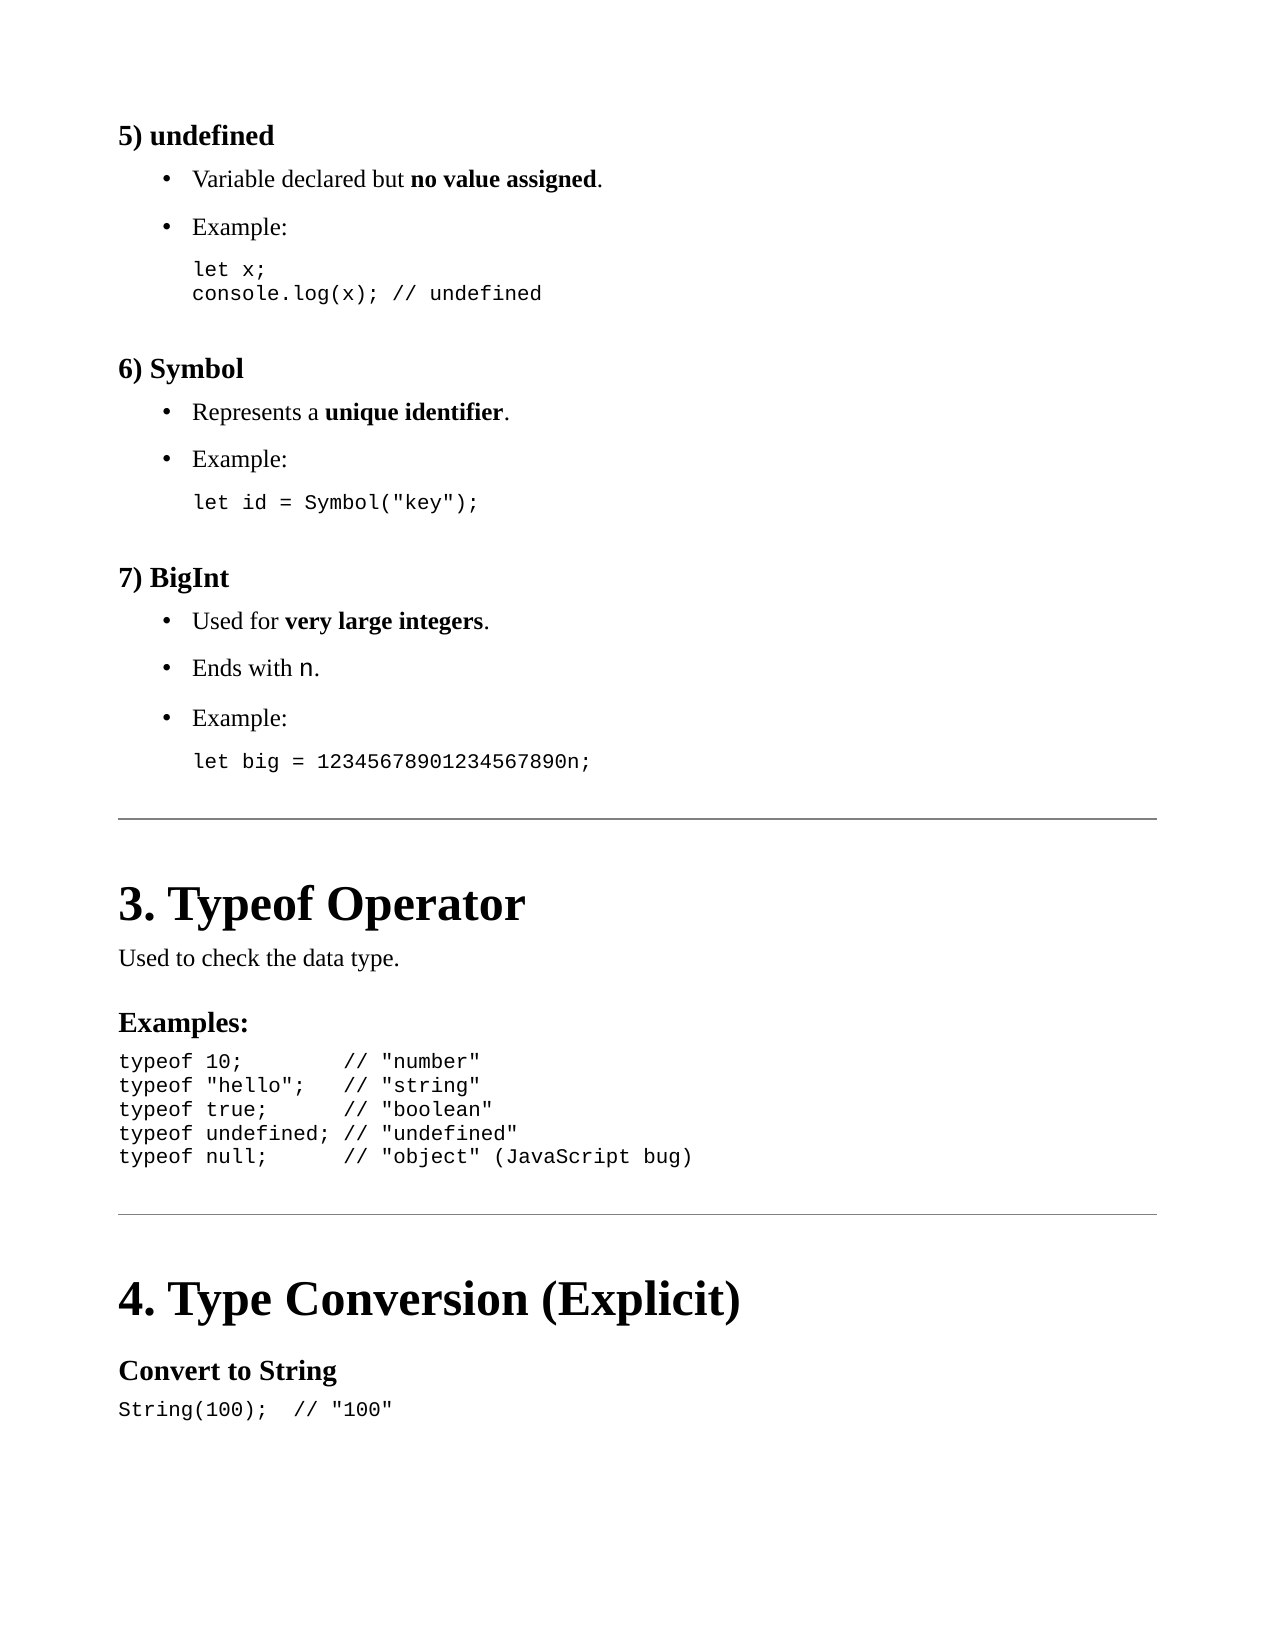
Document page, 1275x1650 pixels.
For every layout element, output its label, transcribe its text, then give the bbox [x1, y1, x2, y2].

list Variable declared but no value assigned. [162, 164, 1157, 193]
list let big = 12345678901234567890n; [162, 751, 1157, 774]
subtitle 3. Typeof Operator [118, 873, 1157, 931]
subtitle Examples: [118, 1006, 1157, 1039]
list Example: [162, 212, 1157, 241]
subtitle Convert to String [118, 1353, 1157, 1387]
list let x; [162, 259, 1157, 283]
list Represents a unique identifier. [162, 397, 1157, 426]
subtitle 5) undefined [118, 118, 1157, 152]
text typeof null; // "object" (JavaScript bug) [118, 1146, 1157, 1170]
text typeof true; // "boolean" [118, 1099, 1157, 1122]
list Example: [162, 444, 1157, 473]
list Ends with n. [162, 653, 1157, 684]
text typeof 10; // "number" [118, 1052, 1157, 1075]
list Example: [162, 703, 1157, 732]
subtitle 4. Type Conversion (Explicit) [118, 1268, 1157, 1326]
text typeof undefined; // "undefined" [118, 1122, 1157, 1146]
text Used to check the data type. [118, 943, 1157, 972]
list let id = Symbol("key"); [162, 492, 1157, 516]
subtitle 7) BigInt [118, 560, 1157, 593]
text String(100); // "100" [118, 1399, 1157, 1423]
text typeof "hello"; // "string" [118, 1075, 1157, 1099]
list Used for very large integers. [162, 606, 1157, 634]
list console.log(x); // undefined [162, 283, 1157, 307]
subtitle 6) Symbol [118, 351, 1157, 384]
